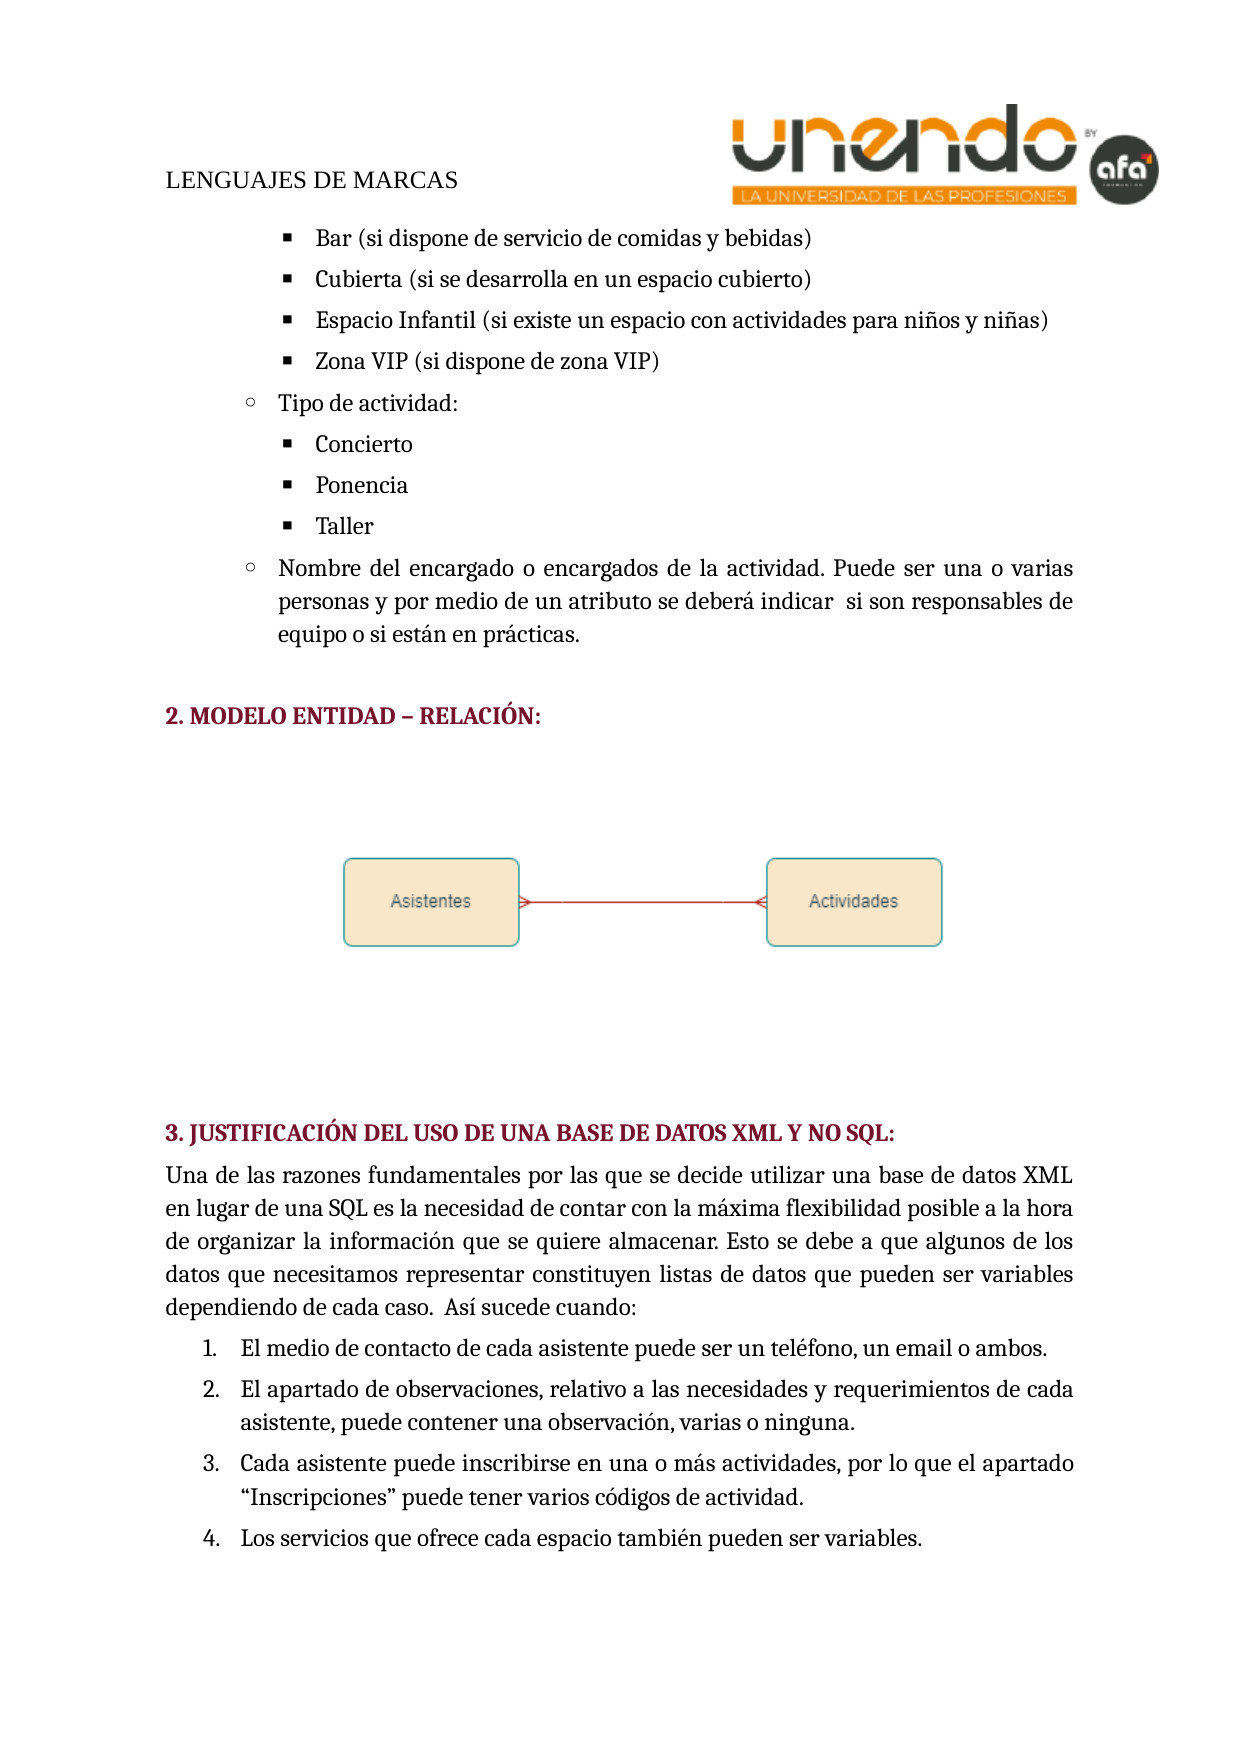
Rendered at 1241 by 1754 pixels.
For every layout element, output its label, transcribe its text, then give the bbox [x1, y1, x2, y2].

list Taller [278, 512, 1075, 541]
text 2. MODELO ENTIDAD – RELACIÓN: [165, 702, 1075, 731]
list Concierto [278, 430, 1075, 458]
text Una de las razones fundamentales por las que se decide utilizar una base de datos XML en lugar de una SQL es la necesidad de contar con la máxima flexibilidad posible a la hora de organizar la información que se quiere almacenar. Esto se debe a que algunos de los datos que necesitamos representar constituyen listas de datos que pueden ser variables dependiendo de cada caso. Así sucede cuando: [165, 1161, 1075, 1321]
list Nombre del encargado o encargados de la actividad. Puede ser una o varias personas y por medio de un atributo se deberá indicar si son responsables de equipo o si están en prácticas. [240, 553, 1075, 648]
list Cada asistente puede inscribirse en una o más actividades, por lo que el apartado “Inscripciones” puede tener varios códigos de actividad. [203, 1449, 1075, 1511]
list Tipo de actividad: [240, 388, 1075, 417]
list Ponencia [278, 471, 1075, 500]
list El medio de contacto de cada asistente puede ser un teléfono, un email o ambos. [203, 1334, 1075, 1363]
text 3. JUSTIFICACIÓN DEL USO DE UNA BASE DE DATOS XML Y NO SQL: [165, 1119, 1075, 1148]
picture [725, 104, 1159, 212]
picture [167, 757, 1070, 1033]
list Bar (si dispone de servicio de comidas y bebidas) [278, 223, 1075, 252]
list Espacio Infantil (si existe un espacio con actividades para niños y niñas) [278, 306, 1075, 335]
list Los servicios que ofrece cada espacio también pueden ser variables. [203, 1524, 1075, 1552]
list Cubierta (si se desarrolla en un espacio cubierto) [278, 265, 1075, 293]
list El apartado de observaciones, relativo a las necesidades y requerimientos de cada asistente, puede contener una observación, varias o ninguna. [203, 1375, 1075, 1437]
list Zona VIP (si dispone de zona VIP) [278, 347, 1075, 376]
